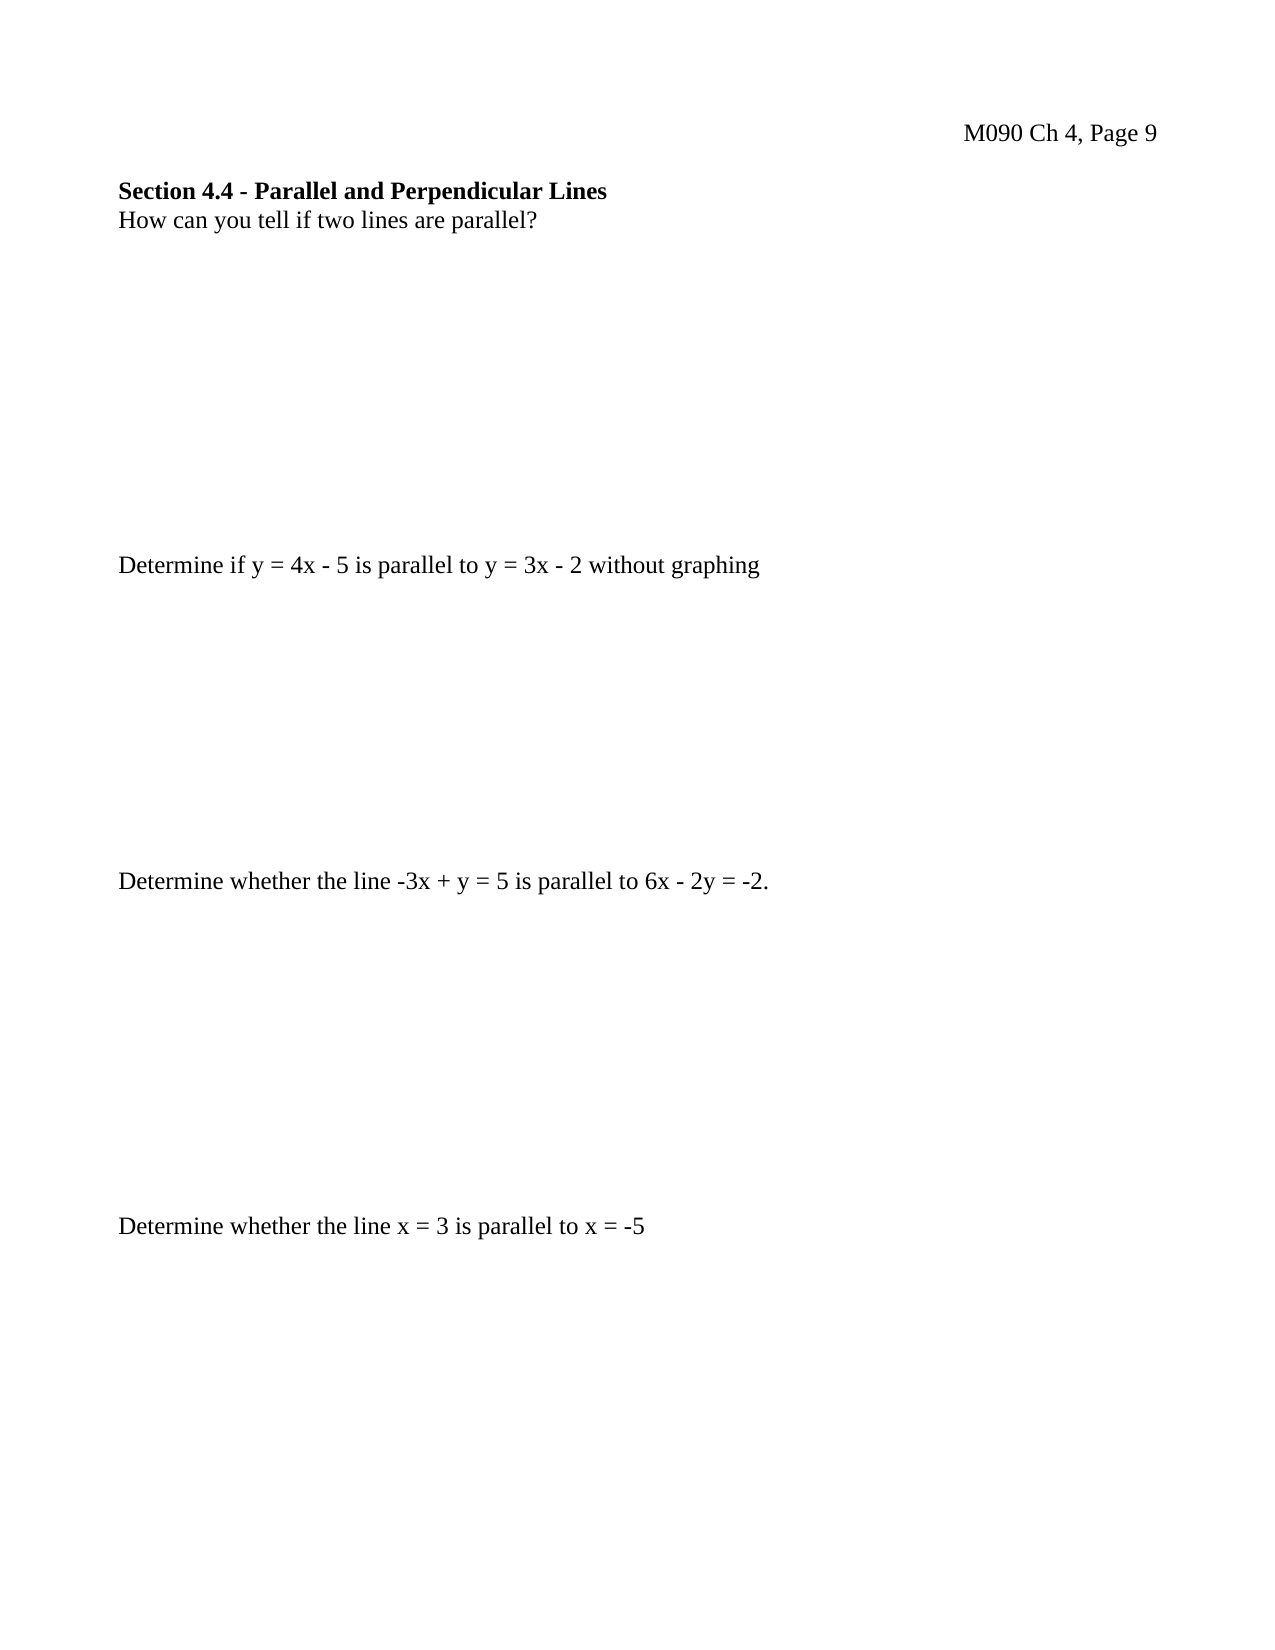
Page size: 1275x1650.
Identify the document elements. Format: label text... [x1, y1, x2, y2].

text Section 4.4 - Parallel and Perpendicular Lines [118, 176, 1157, 205]
text How can you tell if two lines are parallel? [118, 205, 1157, 234]
text Determine if y = 4x - 5 is parallel to y = 3x - 2 without graphing [118, 550, 1157, 579]
text Determine whether the line -3x + y = 5 is parallel to 6x - 2y = -2. [118, 866, 1157, 895]
text Determine whether the line x = 3 is parallel to x = -5 [118, 1211, 1157, 1240]
